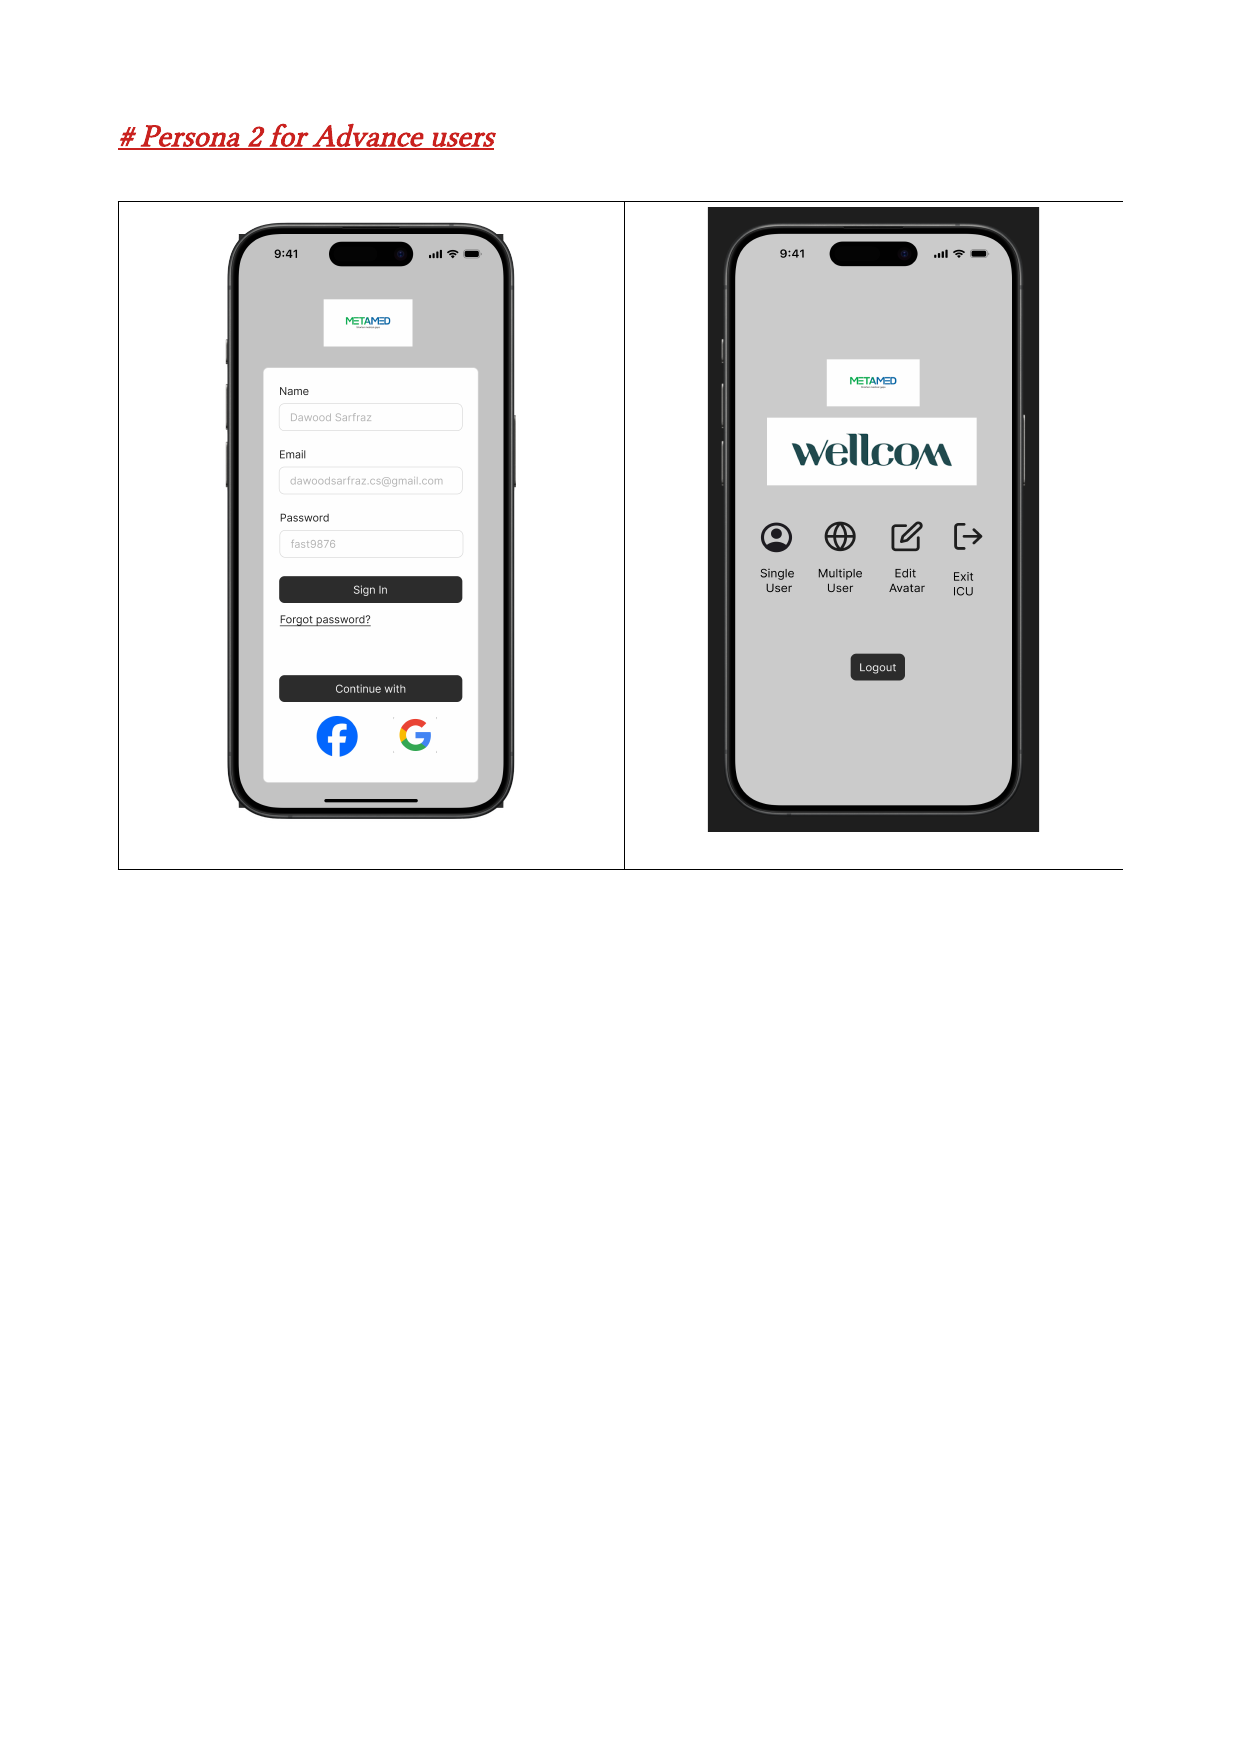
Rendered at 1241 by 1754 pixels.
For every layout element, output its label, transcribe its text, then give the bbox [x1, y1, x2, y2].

picture [209, 207, 533, 840]
picture [707, 207, 1040, 832]
table_header [625, 202, 1123, 869]
table_header [119, 202, 624, 869]
text # Persona 2 for Advance users [118, 118, 1122, 154]
